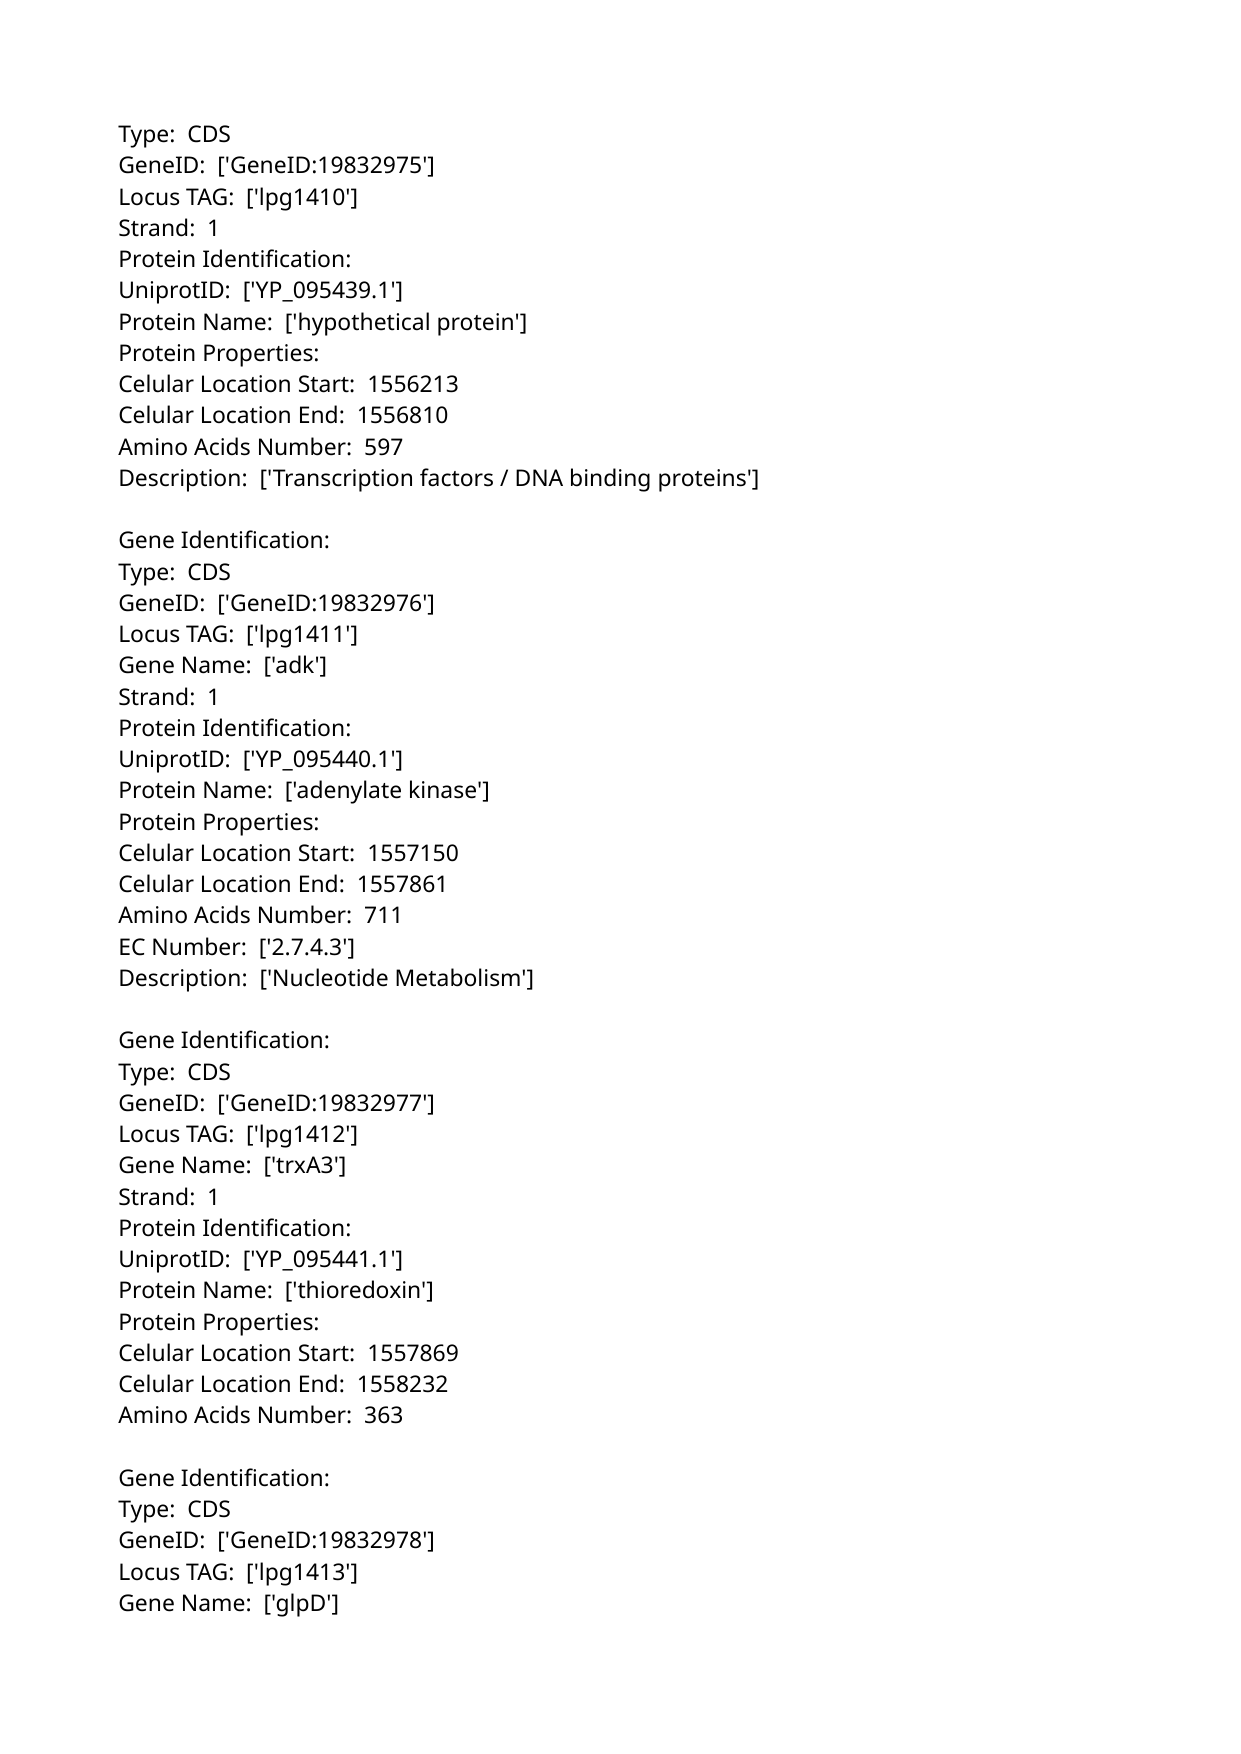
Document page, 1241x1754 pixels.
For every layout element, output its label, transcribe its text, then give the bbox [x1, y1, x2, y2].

text Type: CDS [118, 118, 1122, 149]
text Protein Properties: [118, 1306, 1122, 1337]
text Protein Properties: [118, 806, 1122, 837]
text Protein Name: ['thioredoxin'] [118, 1274, 1122, 1306]
text Protein Identification: [118, 1212, 1122, 1243]
text Celular Location Start: 1556213 [118, 368, 1122, 399]
text Locus TAG: ['lpg1412'] [118, 1118, 1122, 1149]
text Type: CDS [118, 1056, 1122, 1087]
text Celular Location End: 1557861 [118, 868, 1122, 899]
text UniprotID: ['YP_095440.1'] [118, 743, 1122, 774]
text Strand: 1 [118, 1181, 1122, 1212]
text Protein Name: ['adenylate kinase'] [118, 774, 1122, 806]
text Amino Acids Number: 597 [118, 431, 1122, 462]
text Locus TAG: ['lpg1410'] [118, 181, 1122, 212]
text Gene Identification: [118, 1024, 1122, 1056]
text Gene Name: ['adk'] [118, 649, 1122, 681]
text Gene Name: ['trxA3'] [118, 1149, 1122, 1181]
text Locus TAG: ['lpg1413'] [118, 1556, 1122, 1587]
text Strand: 1 [118, 681, 1122, 712]
text Type: CDS [118, 1493, 1122, 1524]
text Gene Identification: [118, 1462, 1122, 1493]
text EC Number: ['2.7.4.3'] [118, 931, 1122, 962]
text Strand: 1 [118, 212, 1122, 243]
text GeneID: ['GeneID:19832975'] [118, 149, 1122, 181]
text Celular Location End: 1556810 [118, 399, 1122, 431]
text Amino Acids Number: 711 [118, 899, 1122, 931]
text Description: ['Nucleotide Metabolism'] [118, 962, 1122, 993]
text Celular Location Start: 1557150 [118, 837, 1122, 868]
text Protein Identification: [118, 243, 1122, 274]
text Protein Properties: [118, 337, 1122, 368]
text Type: CDS [118, 556, 1122, 587]
text Protein Identification: [118, 712, 1122, 743]
text Protein Name: ['hypothetical protein'] [118, 306, 1122, 337]
text Celular Location End: 1558232 [118, 1368, 1122, 1399]
text GeneID: ['GeneID:19832976'] [118, 587, 1122, 618]
text UniprotID: ['YP_095439.1'] [118, 274, 1122, 306]
text Celular Location Start: 1557869 [118, 1337, 1122, 1368]
text Gene Name: ['glpD'] [118, 1587, 1122, 1618]
text Gene Identification: [118, 524, 1122, 556]
text UniprotID: ['YP_095441.1'] [118, 1243, 1122, 1274]
text Locus TAG: ['lpg1411'] [118, 618, 1122, 649]
text Amino Acids Number: 363 [118, 1399, 1122, 1431]
text Description: ['Transcription factors / DNA binding proteins'] [118, 462, 1122, 493]
text GeneID: ['GeneID:19832977'] [118, 1087, 1122, 1118]
text GeneID: ['GeneID:19832978'] [118, 1524, 1122, 1556]
